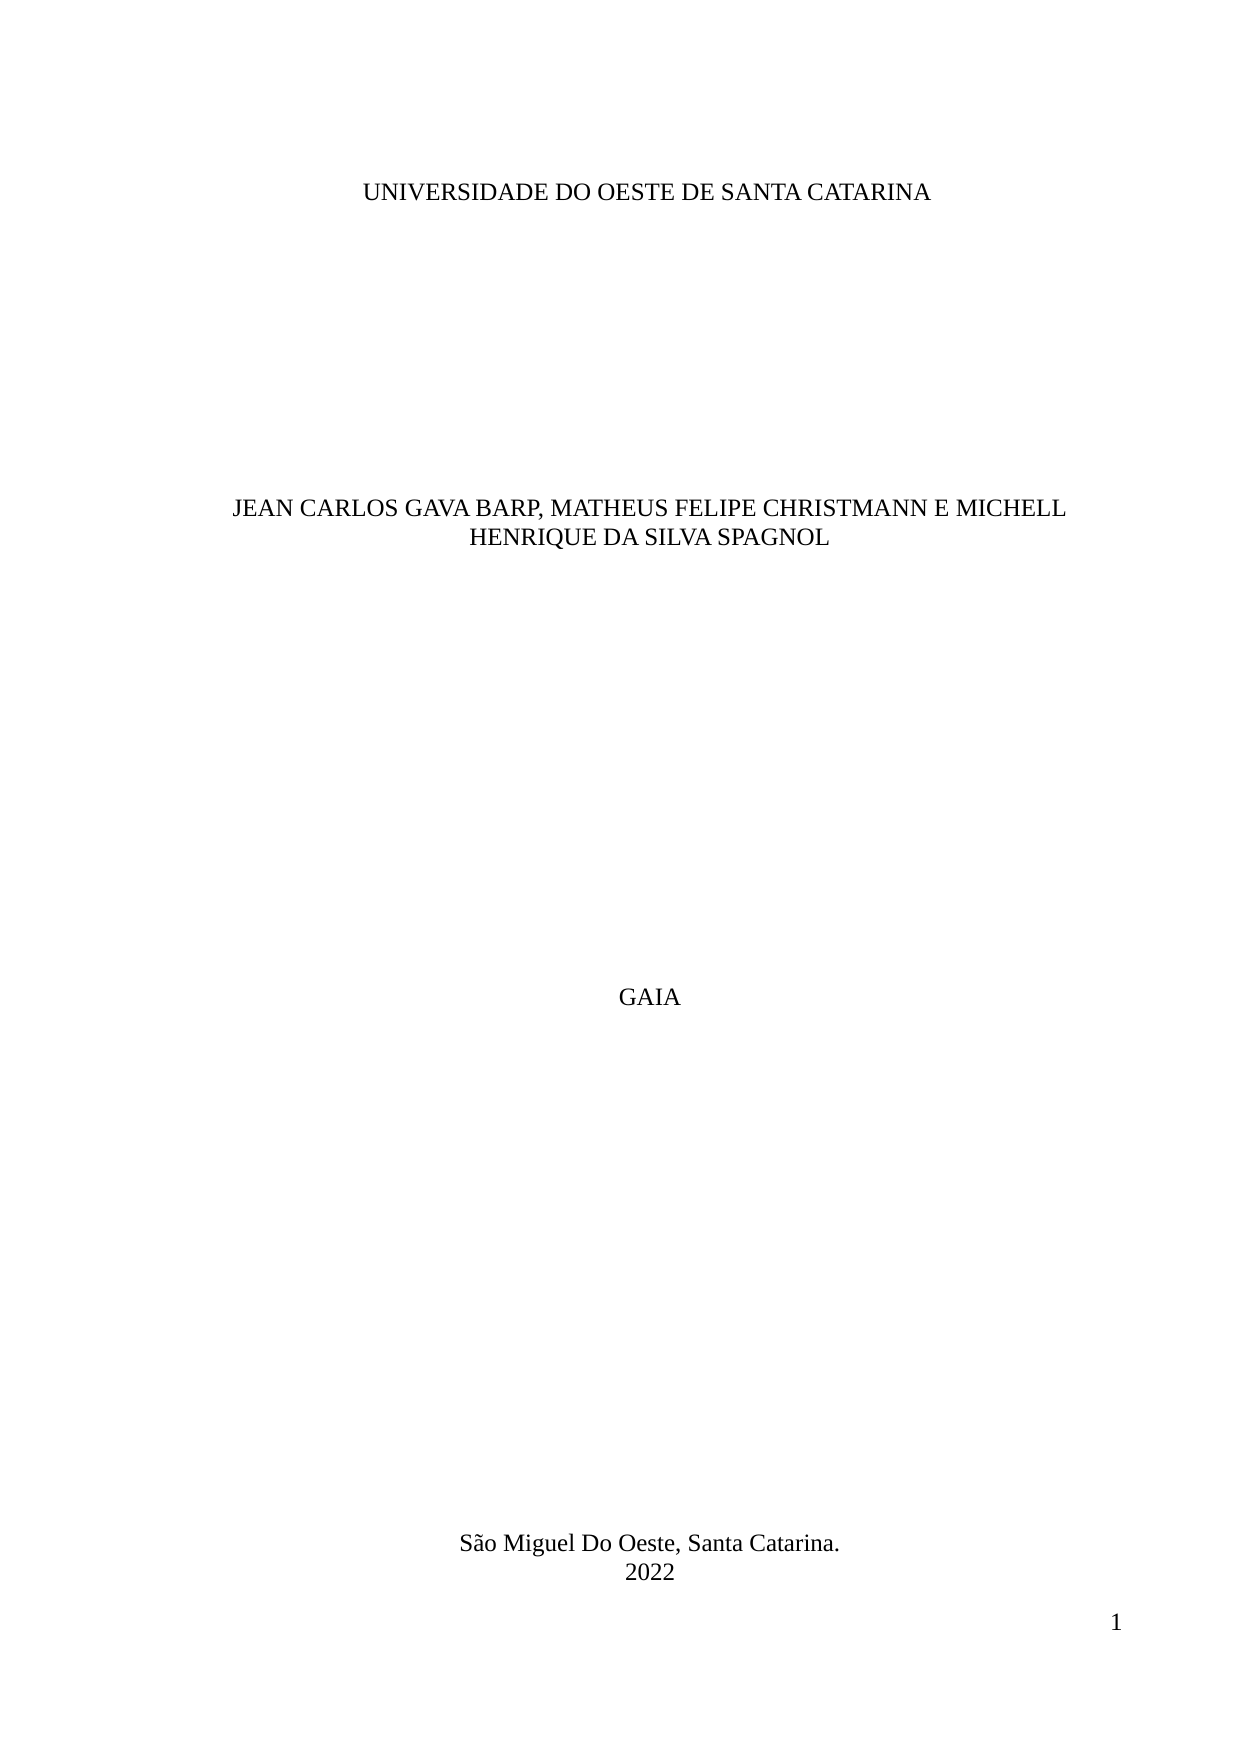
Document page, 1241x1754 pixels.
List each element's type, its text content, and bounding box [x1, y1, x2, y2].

text 2022 [177, 1557, 1122, 1586]
text São Miguel Do Oeste, Santa Catarina. [177, 1528, 1122, 1557]
text UNIVERSIDADE DO OESTE DE SANTA CATARINA [177, 177, 1122, 206]
text JEAN CARLOS GAVA BARP, MATHEUS FELIPE CHRISTMANN E MICHELL HENRIQUE DA SILVA SPAGNOL [177, 493, 1122, 551]
text GAIA [177, 982, 1122, 1011]
